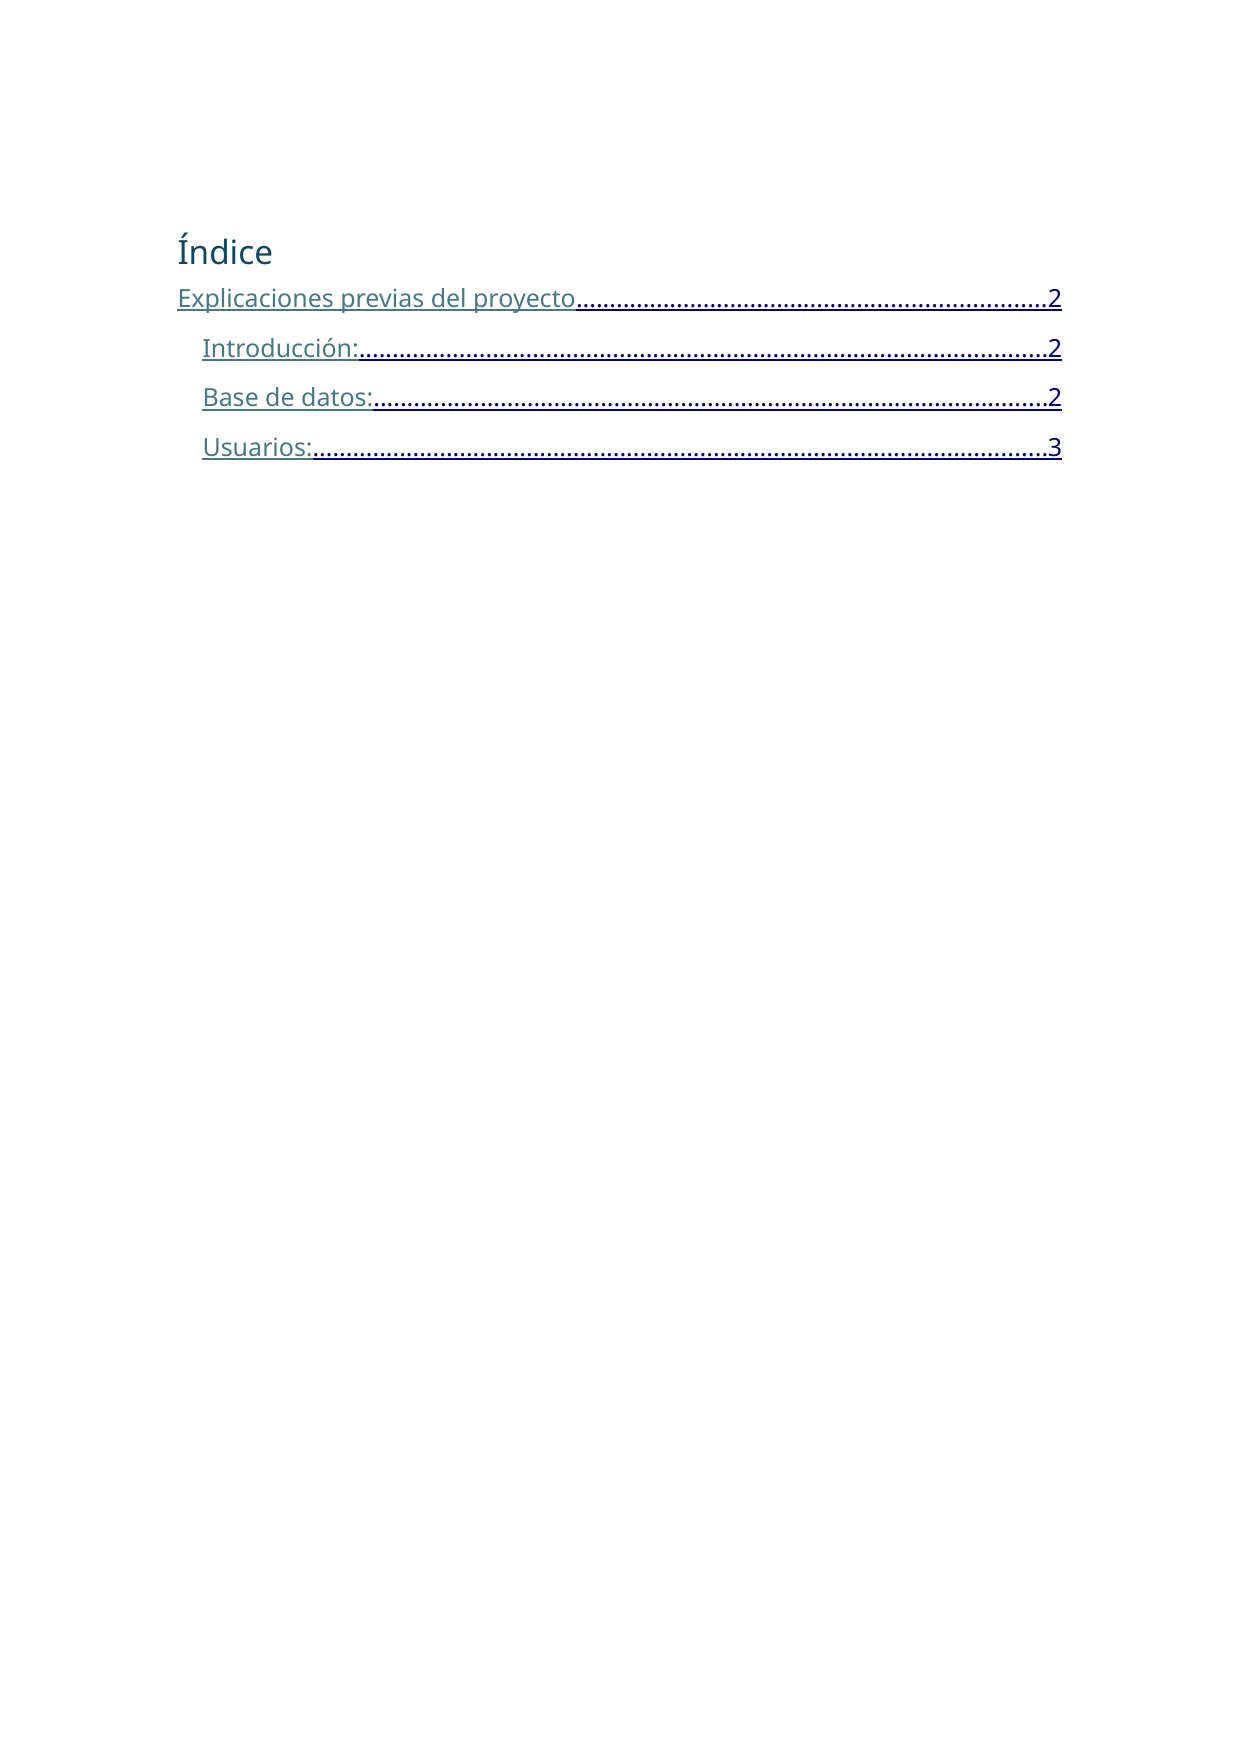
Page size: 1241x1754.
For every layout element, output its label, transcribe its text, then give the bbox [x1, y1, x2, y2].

text Base de datos: 2 [202, 380, 1063, 414]
text Introducción: 2 [202, 330, 1063, 364]
text Usuarios: 3 [202, 429, 1063, 463]
text Explicaciones previas del proyecto 2 [177, 281, 1063, 315]
text Índice [177, 228, 1063, 274]
